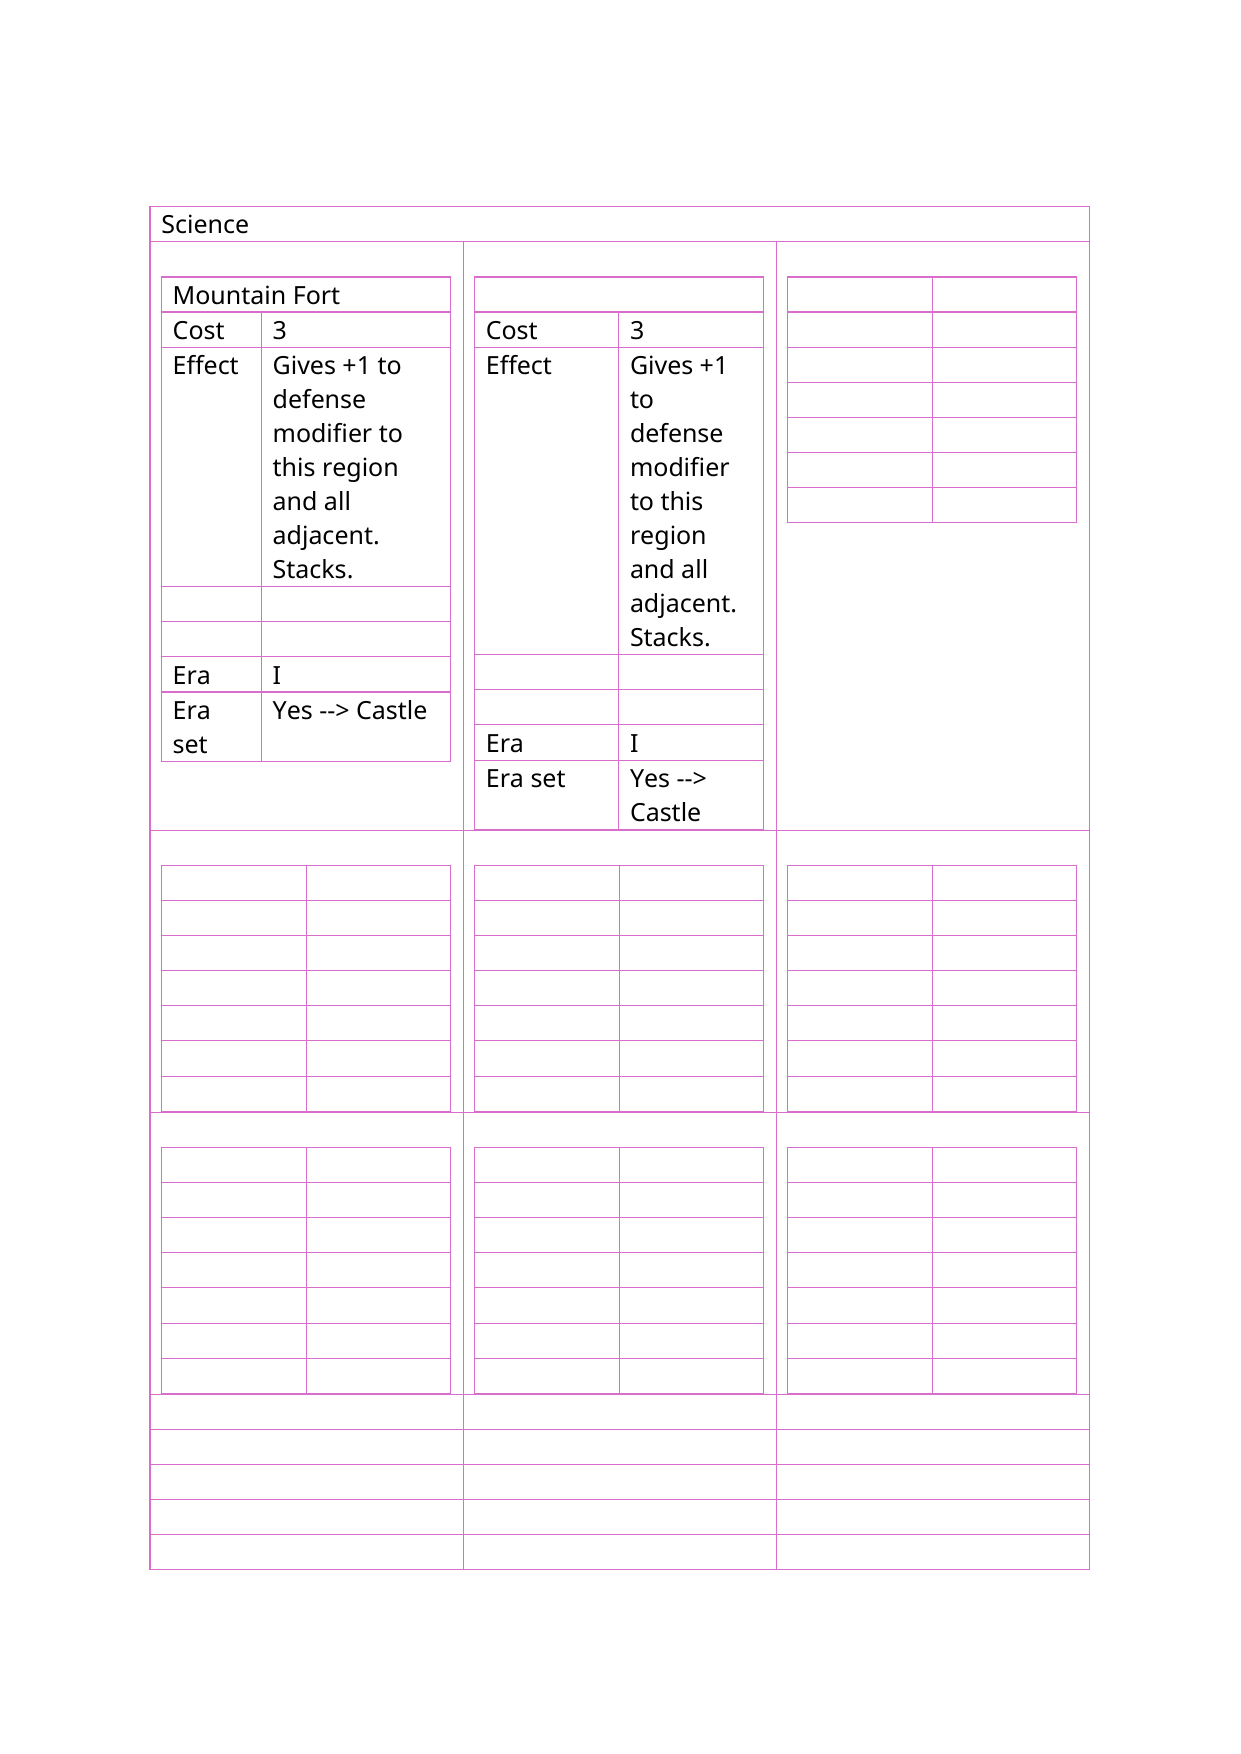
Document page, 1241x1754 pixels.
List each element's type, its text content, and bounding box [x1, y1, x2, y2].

table_cell [464, 831, 776, 1112]
table_cell [162, 1218, 306, 1252]
table_cell [162, 587, 261, 621]
table_cell [788, 1253, 932, 1287]
table_cell [777, 1535, 1089, 1569]
table_cell [933, 1041, 1076, 1076]
table_cell [788, 901, 932, 935]
table_cell I [619, 725, 763, 759]
table_cell Era set [475, 761, 618, 829]
table_cell 3 [262, 313, 450, 347]
table_cell Effect [162, 348, 261, 586]
table_cell [151, 1430, 463, 1464]
table_cell [788, 348, 932, 382]
table_header [788, 1148, 932, 1182]
table_cell [933, 1253, 1076, 1287]
table_header [933, 1148, 1076, 1182]
table_cell [307, 1218, 450, 1252]
table_cell [788, 1006, 932, 1040]
table_cell [933, 383, 1076, 417]
table_cell [933, 1218, 1076, 1252]
table_cell [307, 1359, 450, 1393]
table_cell [933, 936, 1076, 970]
table_cell [162, 622, 261, 656]
table_cell Effect [475, 348, 618, 654]
table_header [788, 278, 932, 311]
table_cell [933, 971, 1076, 1005]
table_cell [307, 1006, 450, 1040]
table_cell [475, 1288, 619, 1322]
table_cell [777, 831, 1089, 1112]
table_cell [475, 1218, 619, 1252]
table_cell [933, 1359, 1076, 1393]
table_cell [933, 348, 1076, 382]
table_cell [464, 1500, 776, 1534]
table_cell [162, 971, 306, 1005]
table_header [475, 278, 763, 311]
table_cell [162, 1041, 306, 1076]
table_cell [151, 1535, 463, 1569]
table_cell [788, 313, 932, 347]
table_cell Era set [162, 693, 261, 761]
table_cell [777, 1113, 1089, 1394]
table_cell [464, 1113, 776, 1394]
table_cell [933, 901, 1076, 935]
table_cell [620, 1041, 763, 1076]
table_cell [475, 690, 618, 724]
table_header [933, 866, 1076, 900]
table_cell [620, 1218, 763, 1252]
table_header Science [151, 207, 1089, 241]
table_cell [933, 1183, 1076, 1217]
table_cell [151, 831, 463, 1112]
table_cell [151, 1500, 463, 1534]
table_cell Gives +1 to defense modifier to this region and all adjacent. Stacks. [619, 348, 763, 654]
table_cell [307, 936, 450, 970]
table_header [788, 866, 932, 900]
table_cell [933, 1077, 1076, 1111]
table_cell [151, 1465, 463, 1499]
table_cell [788, 418, 932, 452]
table_cell Yes --> Castle [262, 693, 450, 761]
table_cell [262, 587, 450, 621]
table_cell [788, 1077, 932, 1111]
table_cell [933, 418, 1076, 452]
table_cell [933, 488, 1076, 522]
table_cell [933, 1324, 1076, 1357]
table_cell I [262, 657, 450, 691]
table_header [620, 866, 763, 900]
table_cell [475, 1006, 619, 1040]
table_cell Era [475, 725, 618, 759]
table_cell [620, 1359, 763, 1393]
table_cell [151, 242, 463, 830]
table_cell [475, 936, 619, 970]
table_cell [307, 1183, 450, 1217]
table_cell [933, 1006, 1076, 1040]
table_cell [475, 971, 619, 1005]
table_cell [475, 901, 619, 935]
table_cell Yes --> Castle [619, 761, 763, 829]
table_cell [620, 936, 763, 970]
table_cell [788, 1359, 932, 1393]
table_cell [162, 1253, 306, 1287]
table_cell [307, 1288, 450, 1322]
table_cell [162, 1324, 306, 1357]
table_header Mountain Fort [162, 278, 450, 311]
table_cell [464, 1465, 776, 1499]
table_cell [262, 622, 450, 656]
table_cell [788, 453, 932, 487]
table_cell [933, 313, 1076, 347]
table_cell [162, 1288, 306, 1322]
table_cell [777, 242, 1089, 830]
table_header [162, 866, 306, 900]
table_cell [620, 1288, 763, 1322]
table_cell [162, 1006, 306, 1040]
table_cell [307, 901, 450, 935]
table_header [620, 1148, 763, 1182]
table_cell 3 [619, 313, 763, 347]
table_header [475, 1148, 619, 1182]
table_cell [464, 1395, 776, 1429]
table_cell [620, 971, 763, 1005]
table_cell [162, 901, 306, 935]
table_cell [475, 1253, 619, 1287]
table_cell [464, 1535, 776, 1569]
table_cell [777, 1395, 1089, 1429]
table_cell [162, 1077, 306, 1111]
table_header [162, 1148, 306, 1182]
table_header [475, 866, 619, 900]
table_cell [475, 1077, 619, 1111]
table_header [307, 1148, 450, 1182]
table_cell [475, 1359, 619, 1393]
table_cell [307, 971, 450, 1005]
table_cell Cost [162, 313, 261, 347]
table_cell [464, 1430, 776, 1464]
table_cell [475, 1324, 619, 1357]
table_cell Cost [475, 313, 618, 347]
table_cell [933, 453, 1076, 487]
table_cell [788, 971, 932, 1005]
table_cell [464, 242, 776, 830]
table_cell [777, 1430, 1089, 1464]
table_header [933, 278, 1076, 311]
table_cell [475, 1183, 619, 1217]
table_cell [307, 1041, 450, 1076]
table_cell [162, 1183, 306, 1217]
table_cell [777, 1465, 1089, 1499]
table_cell [162, 936, 306, 970]
table_cell [151, 1395, 463, 1429]
table_cell Gives +1 to defense modifier to this region and all adjacent. Stacks. [262, 348, 450, 586]
table_cell [162, 1359, 306, 1393]
table_cell [620, 1253, 763, 1287]
table_cell [307, 1253, 450, 1287]
table_cell [307, 1077, 450, 1111]
table_cell [777, 1500, 1089, 1534]
table_cell [475, 1041, 619, 1076]
table_cell [620, 1077, 763, 1111]
table_cell [788, 1218, 932, 1252]
table_cell [788, 383, 932, 417]
table_cell Era [162, 657, 261, 691]
table_header [307, 866, 450, 900]
table_cell [307, 1324, 450, 1357]
table_cell [619, 655, 763, 689]
table_cell [620, 901, 763, 935]
table_cell [788, 1288, 932, 1322]
table_cell [620, 1324, 763, 1357]
table_cell [788, 1041, 932, 1076]
table_cell [620, 1006, 763, 1040]
table_cell [788, 936, 932, 970]
table_cell [933, 1288, 1076, 1322]
table_cell [620, 1183, 763, 1217]
table_cell [475, 655, 618, 689]
table_cell [151, 1113, 463, 1394]
table_cell [788, 1183, 932, 1217]
table_cell [788, 1324, 932, 1357]
table_cell [619, 690, 763, 724]
table_cell [788, 488, 932, 522]
